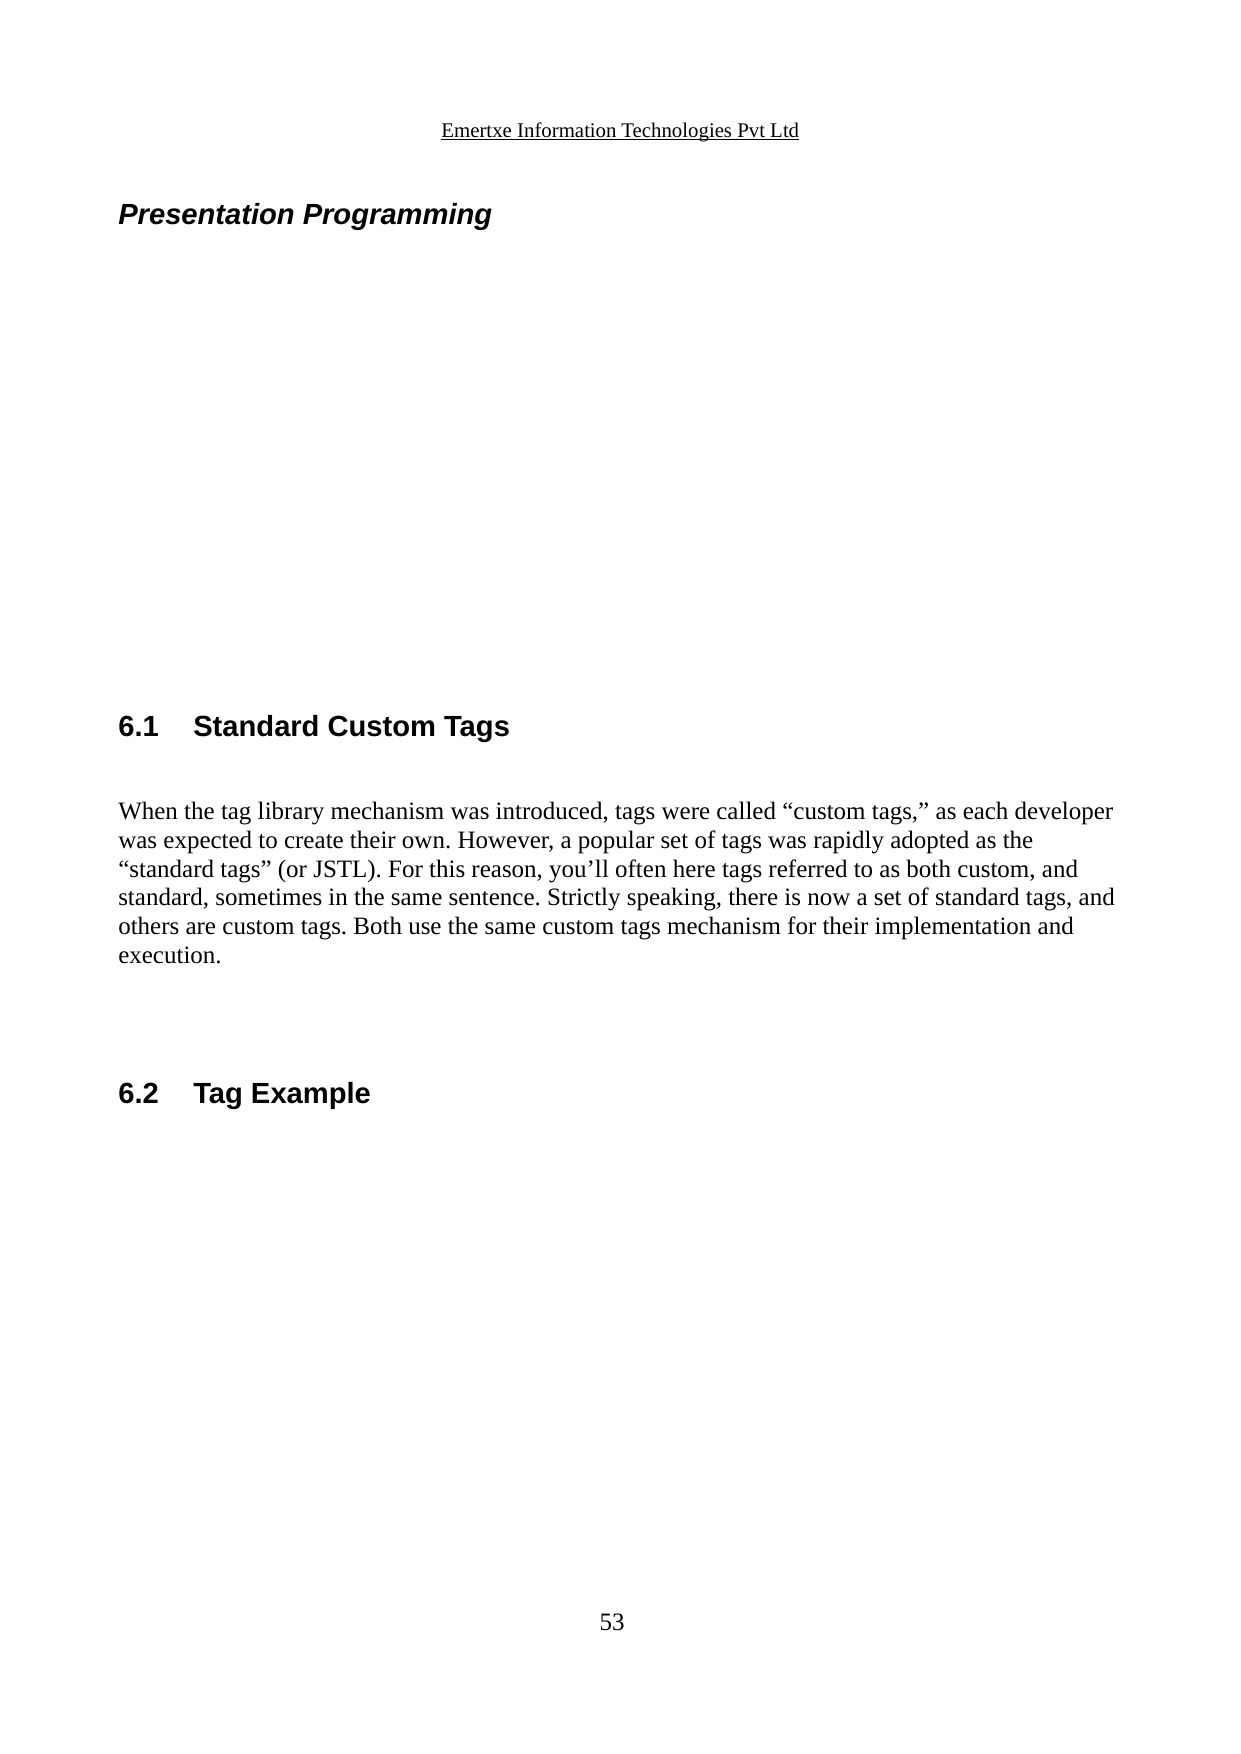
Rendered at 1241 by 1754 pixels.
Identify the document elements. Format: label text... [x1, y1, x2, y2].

subtitle Tag Example [118, 1076, 1122, 1110]
subtitle Presentation Programming [118, 197, 1122, 230]
subtitle Standard Custom Tags [118, 709, 1122, 742]
text When the tag library mechanism was introduced, tags were called “custom tags,” as each developer was expected to create their own. However, a popular set of tags was rapidly adopted as the “standard tags” (or JSTL). For this reason, you’ll often here tags referred to as both custom, and standard, sometimes in the same sentence. Strictly speaking, there is now a set of standard tags, and others are custom tags. Both use the same custom tags mechanism for their implementation and execution. [118, 796, 1122, 969]
